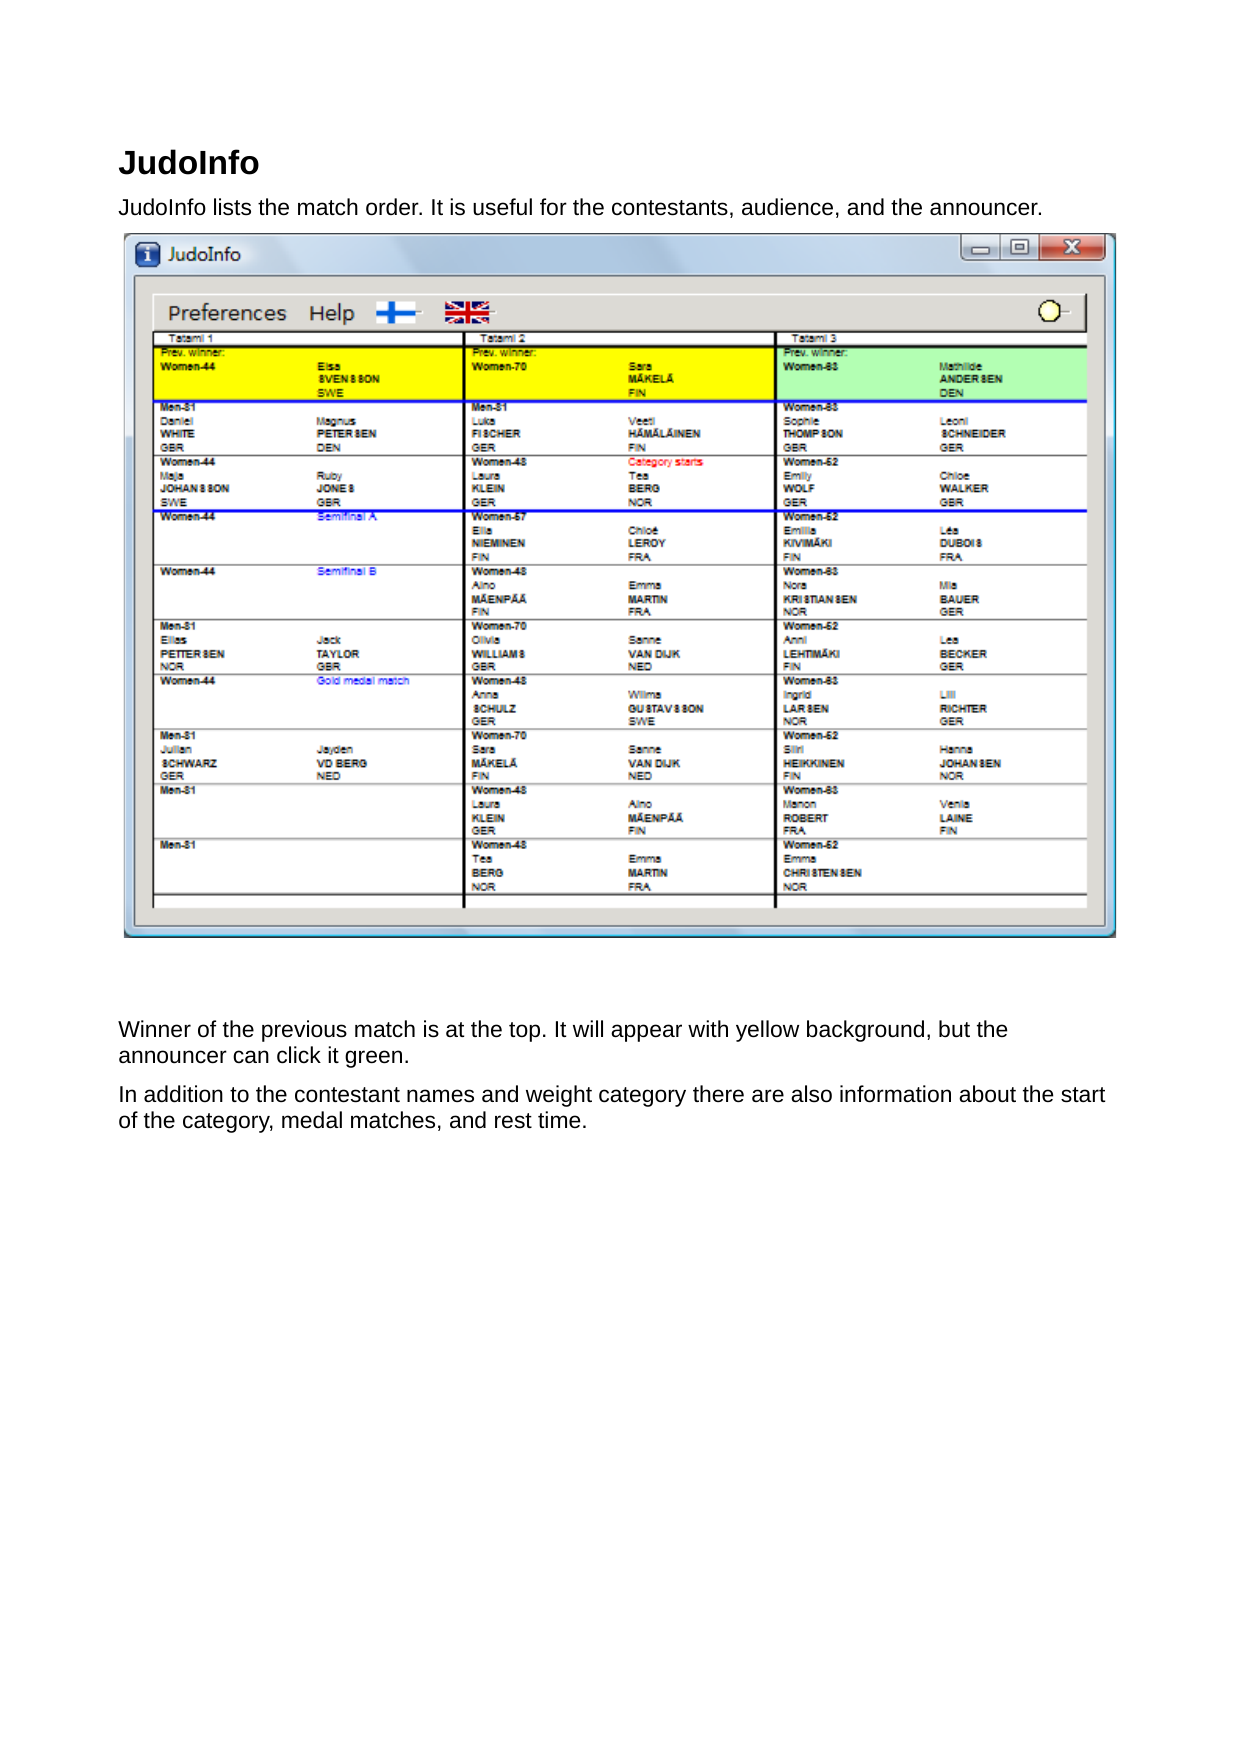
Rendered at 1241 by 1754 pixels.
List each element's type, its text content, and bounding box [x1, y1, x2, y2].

text In addition to the contestant names and weight category there are also information about the start of the category, medal matches, and rest time. [118, 1081, 1122, 1133]
text Winner of the previous match is at the top. It will appear with yellow background, but the announcer can click it green. [118, 1016, 1122, 1068]
picture [123, 233, 1117, 938]
subtitle JudoInfo [118, 143, 1122, 182]
text JudoInfo lists the match order. It is useful for the contestants, audience, and the announcer. [118, 194, 1122, 221]
